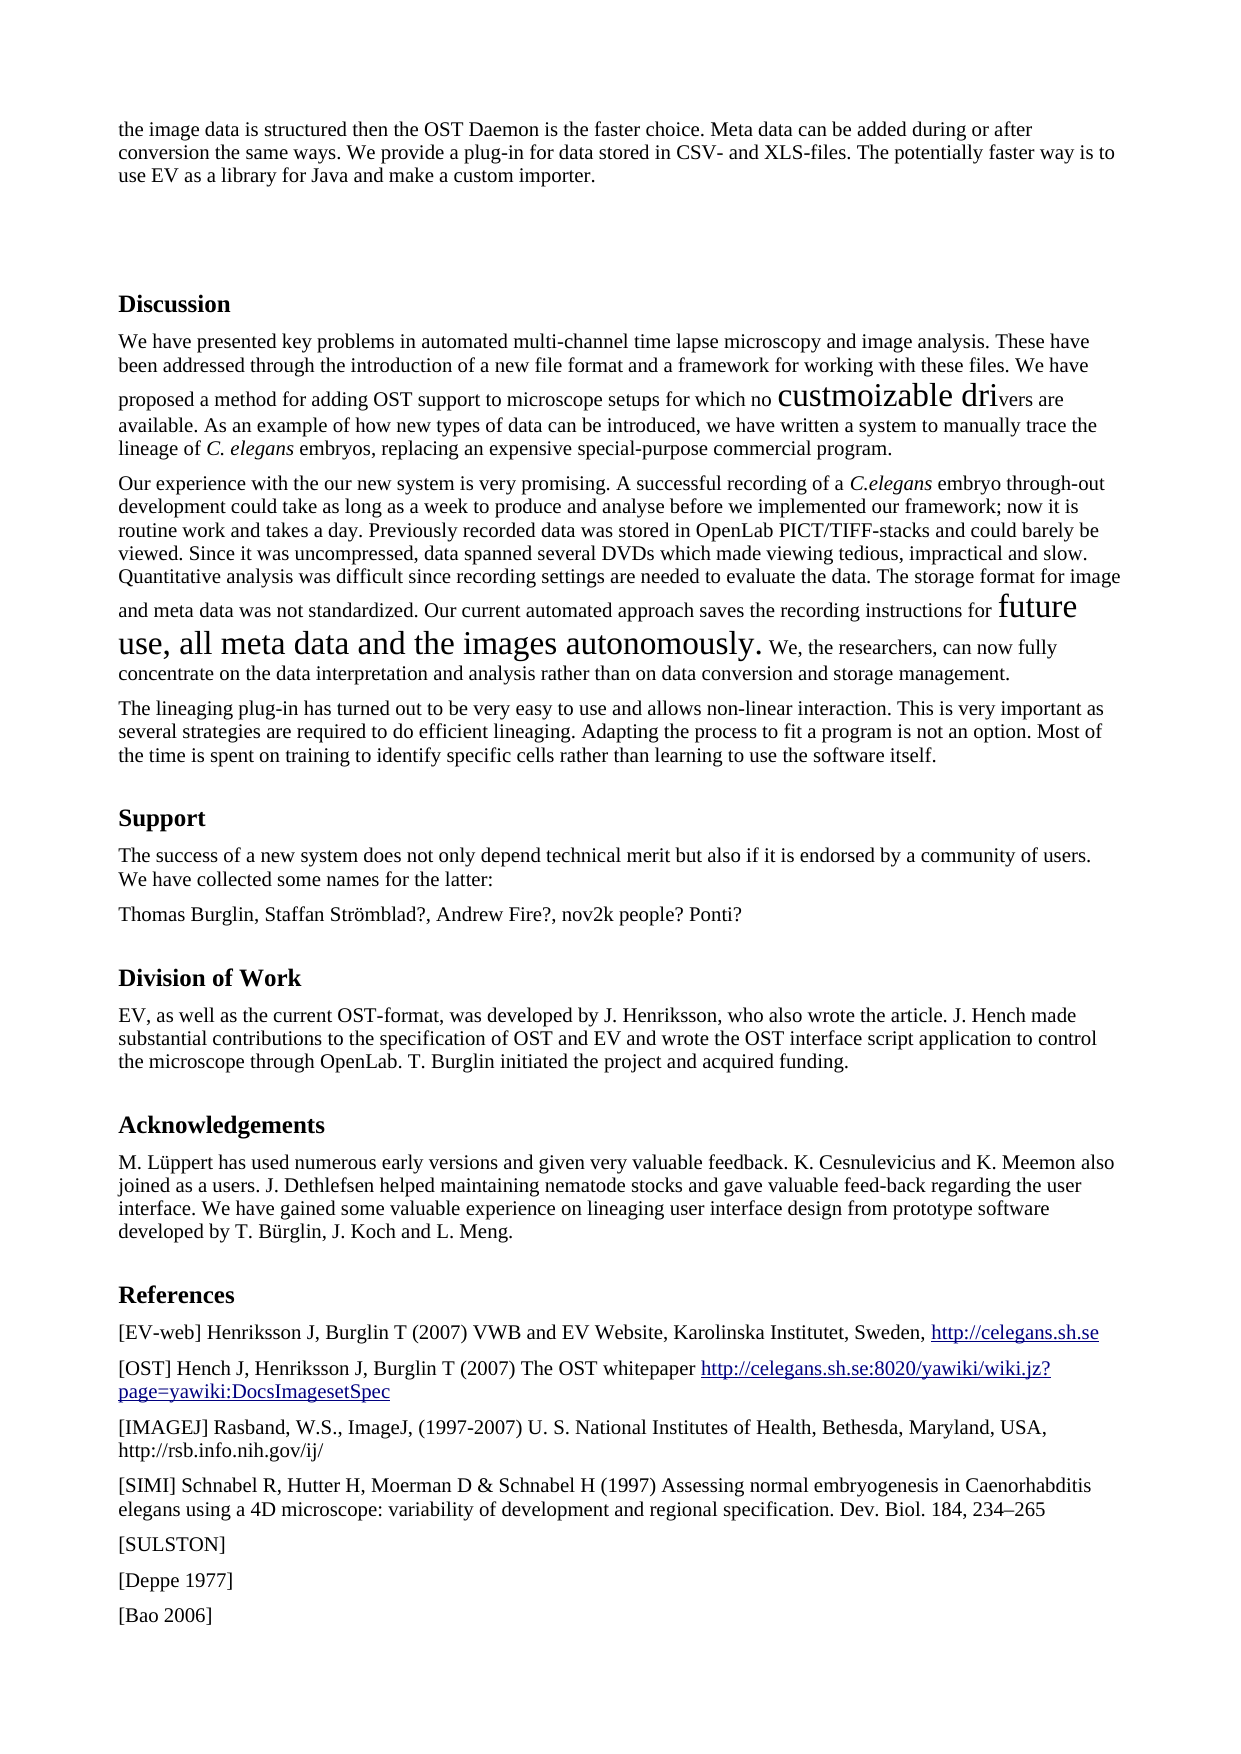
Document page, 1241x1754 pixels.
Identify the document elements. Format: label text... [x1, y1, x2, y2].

text [IMAGEJ] Rasband, W.S., ImageJ, (1997-2007) U. S. National Institutes of Health, Bethesda, Maryland, USA, http://rsb.info.nih.gov/ij/ [118, 1416, 1122, 1462]
text [Deppe 1977] [118, 1569, 1122, 1592]
text [EV-web] Henriksson J, Burglin T (2007) VWB and EV Website, Karolinska Institutet, Sweden, http://celegans.sh.se [118, 1321, 1122, 1344]
text [OST] Hench J, Henriksson J, Burglin T (2007) The OST whitepaper http://celegans.sh.se:8020/yawiki/wiki.jz?page=yawiki:DocsImagesetSpec [118, 1357, 1122, 1403]
subtitle Support [118, 804, 1122, 832]
text EV, as well as the current OST-format, was developed by J. Henriksson, who also wrote the article. J. Hench made substantial contributions to the specification of OST and EV and wrote the OST interface script application to control the microscope through OpenLab. T. Burglin initiated the project and acquired funding. [118, 1004, 1122, 1073]
text Our experience with the our new system is very promising. A successful recording of a C.elegans embryo through-out development could take as long as a week to produce and analyse before we implemented our framework; now it is routine work and takes a day. Previously recorded data was stored in OpenLab PICT/TIFF-stacks and could barely be viewed. Since it was uncompressed, data spanned several DVDs which made viewing tedious, impractical and slow. Quantitative analysis was difficult since recording settings are needed to evaluate the data. The storage format for image and meta data was not standardized. Our current automated approach saves the recording instructions for future use, all meta data and the images autonomously. We, the researchers, can now fully concentrate on the data interpretation and analysis rather than on data conversion and storage management. [118, 472, 1122, 685]
subtitle References [118, 1281, 1122, 1309]
text the image data is structured then the OST Daemon is the faster choice. Meta data can be added during or after conversion the same ways. We provide a plug-in for data stored in CSV- and XLS-files. The potentially faster way is to use EV as a library for Java and make a custom importer. [118, 118, 1122, 187]
text The lineaging plug-in has turned out to be very easy to use and allows non-linear interaction. This is very important as several strategies are required to do efficient lineaging. Adapting the process to fit a program is not an option. Most of the time is spent on training to identify specific cells rather than learning to use the software itself. [118, 697, 1122, 767]
subtitle Acknowledgements [118, 1111, 1122, 1138]
subtitle Division of Work [118, 964, 1122, 991]
text [SULSTON] [118, 1533, 1122, 1556]
text The success of a new system does not only depend technical merit but also if it is endorsed by a community of users. We have collected some names for the latter: [118, 844, 1122, 891]
text [Bao 2006] [118, 1604, 1122, 1627]
subtitle Discussion [118, 290, 1122, 318]
text M. Lüppert has used numerous early versions and given very valuable feedback. K. Cesnulevicius and K. Meemon also joined as a users. J. Dethlefsen helped maintaining nematode stocks and gave valuable feed-back regarding the user interface. We have gained some valuable experience on lineaging user interface design from prototype software developed by T. Bürglin, J. Koch and L. Meng. [118, 1151, 1122, 1243]
text Thomas Burglin, Staffan Strömblad?, Andrew Fire?, nov2k people? Ponti? [118, 903, 1122, 926]
text We have presented key problems in automated multi-channel time lapse microscopy and image analysis. These have been addressed through the introduction of a new file format and a framework for working with these files. We have proposed a method for adding OST support to microscope setups for which no custmoizable drivers are available. As an example of how new types of data can be introduced, we have written a system to manually trace the lineage of C. elegans embryos, replacing an expensive special-purpose commercial program. [118, 330, 1122, 460]
text [SIMI] Schnabel R, Hutter H, Moerman D & Schnabel H (1997) Assessing normal embryogenesis in Caenorhabditis elegans using a 4D microscope: variability of development and regional specification. Dev. Biol. 184, 234–265 [118, 1474, 1122, 1521]
